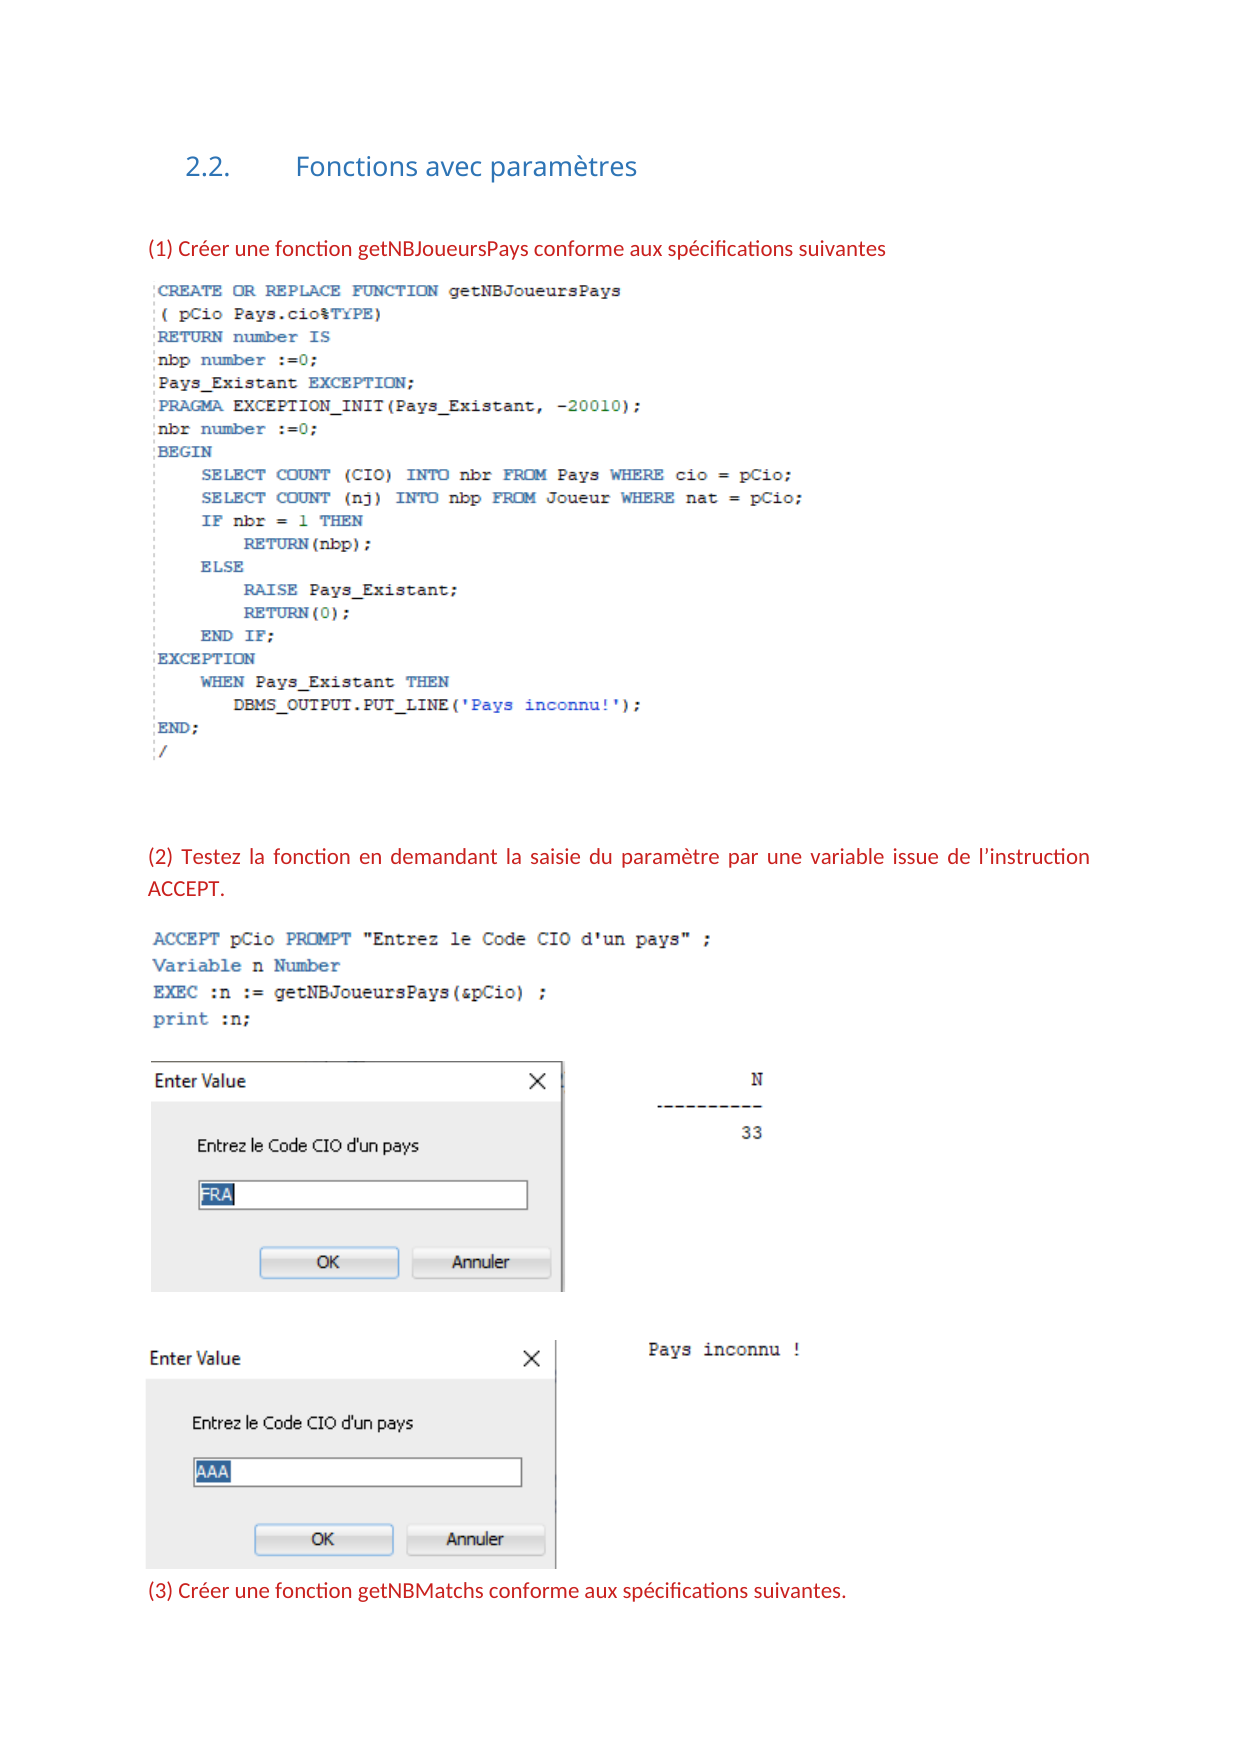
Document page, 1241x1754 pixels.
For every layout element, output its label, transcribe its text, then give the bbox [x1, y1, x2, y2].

picture [648, 1332, 804, 1370]
picture [657, 1062, 770, 1147]
picture [151, 1061, 565, 1292]
picture [152, 281, 814, 763]
picture [145, 1340, 557, 1569]
text (2) Testez la fonction en demandant la saisie du paramètre par une variable issue de l’instruction ACCEPT. [148, 842, 1093, 902]
text (1) Créer une fonction getNBJoueursPays conforme aux spécifications suivantes [148, 234, 1093, 262]
text (3) Créer une fonction getNBMatchs conforme aux spécifications suivantes. [148, 1576, 1093, 1604]
picture [151, 928, 724, 1036]
subtitle Fonctions avec paramètres [185, 148, 1093, 184]
